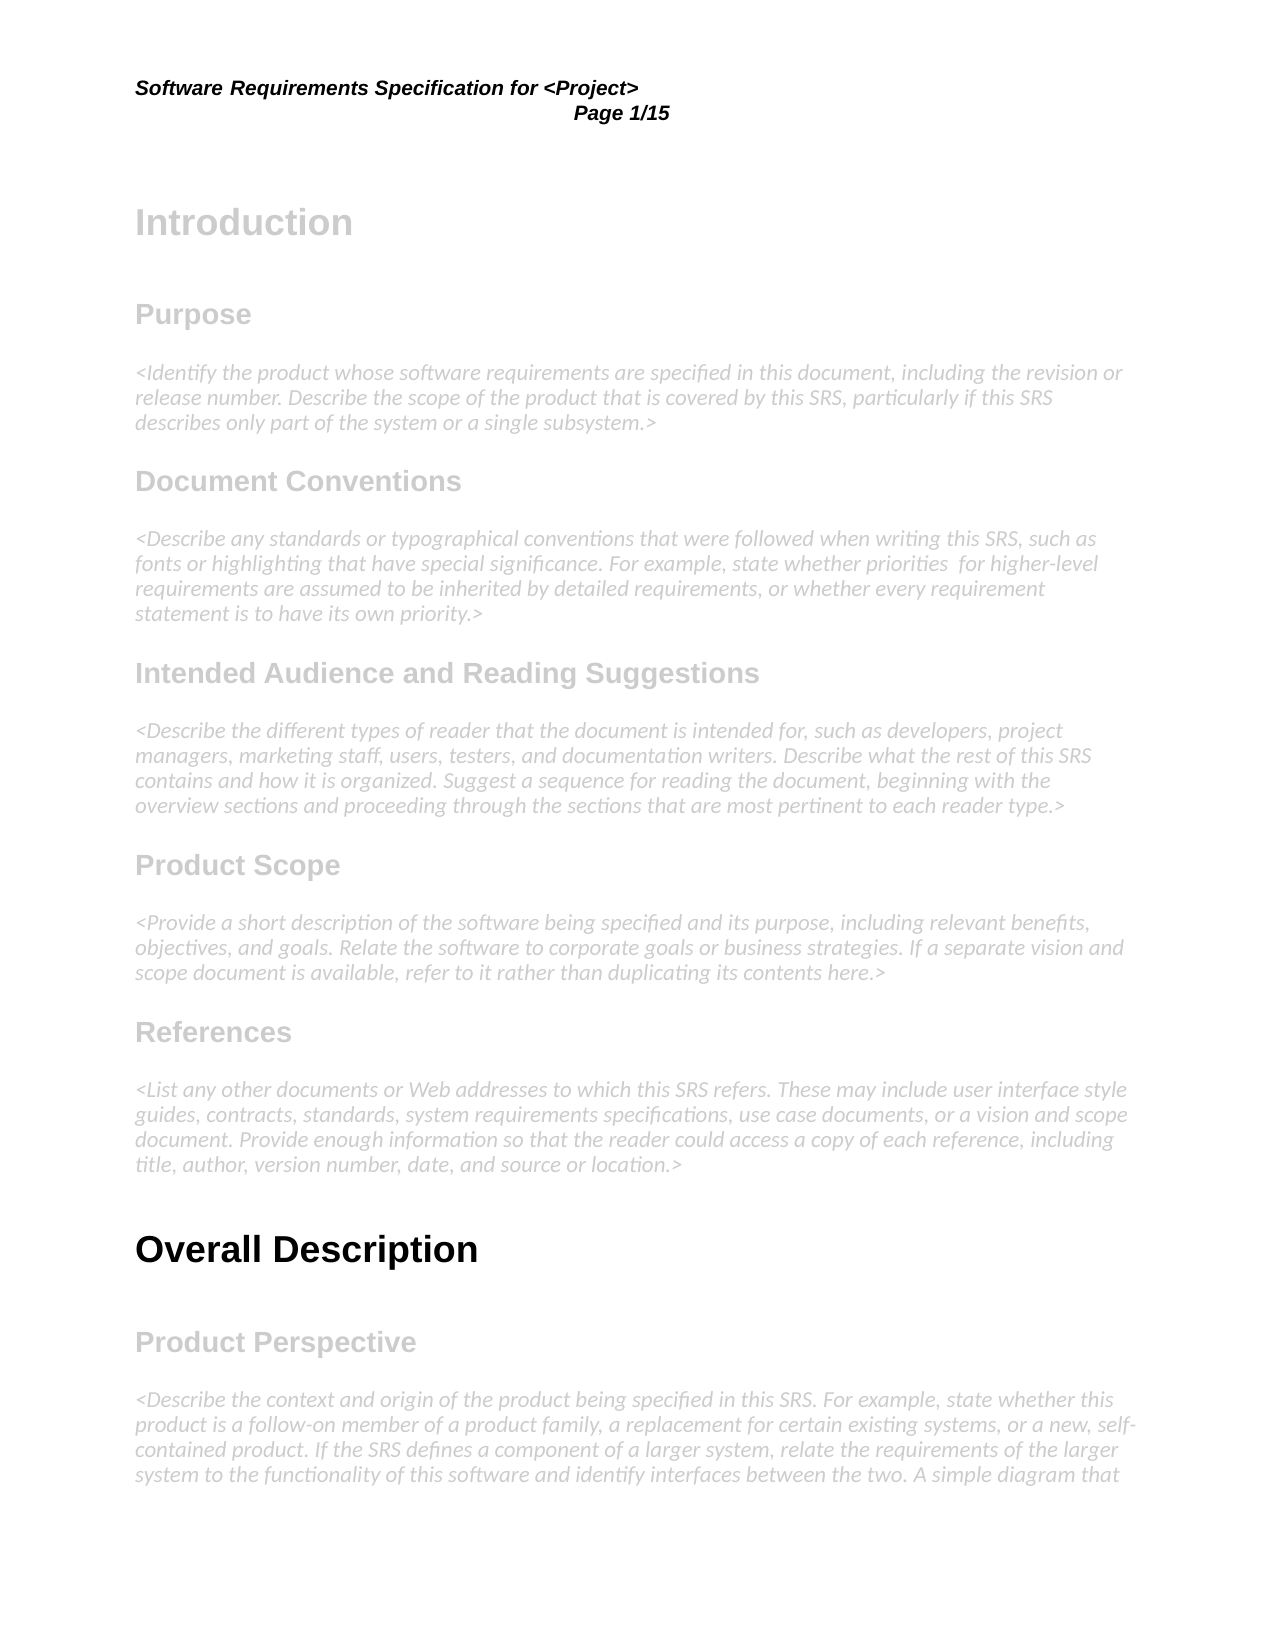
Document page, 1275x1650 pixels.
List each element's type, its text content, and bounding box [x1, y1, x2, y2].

subtitle Overall Description [135, 1227, 1140, 1271]
subtitle References [135, 1015, 1140, 1048]
text <Identify the product whose software requirements are specified in this document, including the revision or release number. Describe the scope of the product that is covered by this SRS, particularly if this SRS describes only part of the system or a single subsystem.> [135, 360, 1140, 435]
text <Provide a short description of the software being specified and its purpose, including relevant benefits, objectives, and goals. Relate the software to corporate goals or business strategies. If a separate vision and scope document is available, refer to it rather than duplicating its contents here.> [135, 911, 1140, 986]
text <Describe any standards or typographical conventions that were followed when writing this SRS, such as fonts or highlighting that have special significance. For example, state whether priorities for higher-level requirements are assumed to be inherited by detailed requirements, or whether every requirement statement is to have its own priority.> [135, 527, 1140, 627]
subtitle Product Perspective [135, 1325, 1140, 1358]
subtitle Product Scope [135, 848, 1140, 881]
subtitle Introduction [135, 200, 1140, 243]
text <Describe the context and origin of the product being specified in this SRS. For example, state whether this product is a follow-on member of a product family, a replacement for certain existing systems, or a new, self-contained product. If the SRS defines a component of a larger system, relate the requirements of the larger system to the functionality of this software and identify interfaces between the two. A simple diagram that [135, 1387, 1140, 1487]
text <List any other documents or Web addresses to which this SRS refers. These may include user interface style guides, contracts, standards, system requirements specifications, use case documents, or a vision and scope document. Provide enough information so that the reader could access a copy of each reference, including title, author, version number, date, and source or location.> [135, 1077, 1140, 1177]
subtitle Purpose [135, 297, 1140, 331]
text <Describe the different types of reader that the document is intended for, such as developers, project managers, marketing staff, users, testers, and documentation writers. Describe what the rest of this SRS contains and how it is organized. Suggest a sequence for reading the document, beginning with the overview sections and proceeding through the sections that are most pertinent to each reader type.> [135, 719, 1140, 819]
subtitle Document Conventions [135, 464, 1140, 498]
subtitle Intended Audience and Reading Suggestions [135, 656, 1140, 689]
